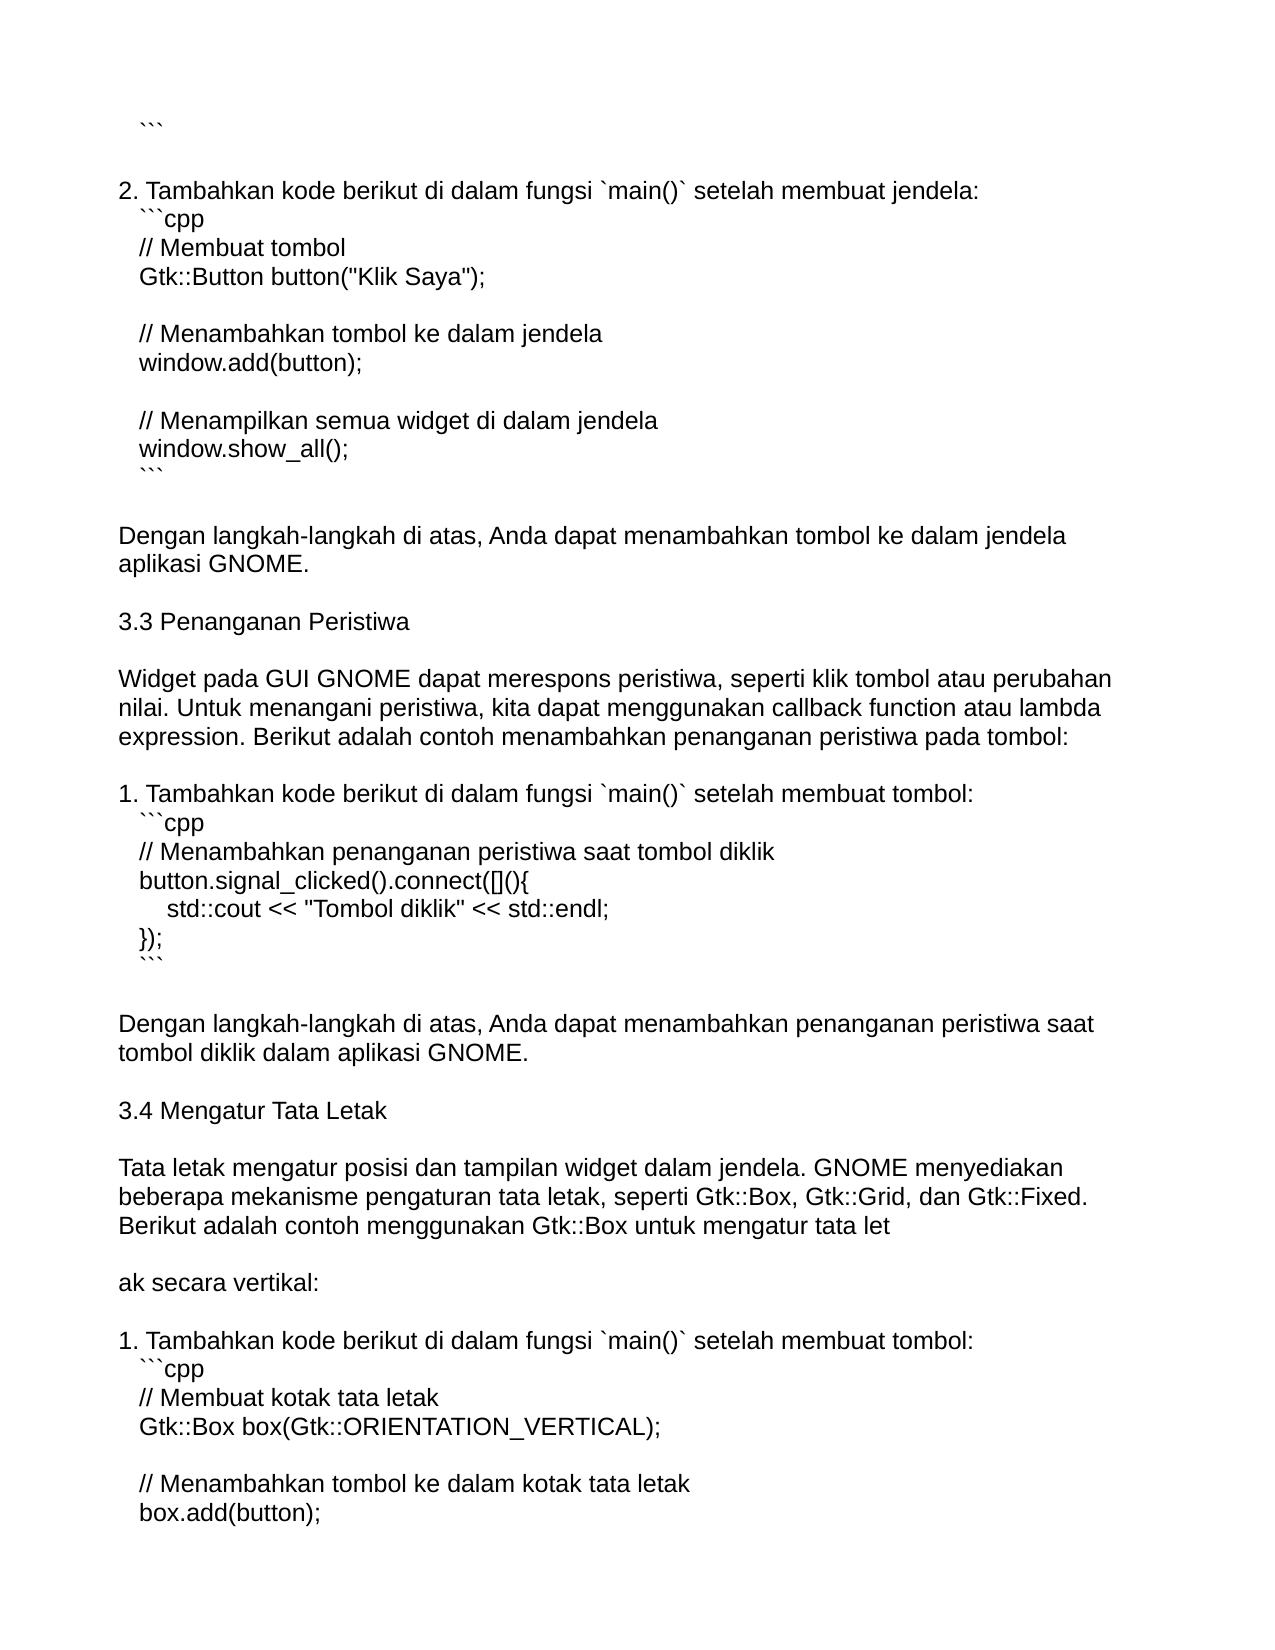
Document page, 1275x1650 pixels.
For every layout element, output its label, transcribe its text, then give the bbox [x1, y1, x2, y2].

text // Menampilkan semua widget di dalam jendela [118, 406, 1157, 434]
text // Menambahkan tombol ke dalam jendela [118, 319, 1157, 348]
text ``` [118, 118, 1157, 147]
text 1. Tambahkan kode berikut di dalam fungsi `main()` setelah membuat tombol: [118, 1326, 1157, 1354]
text // Menambahkan penanganan peristiwa saat tombol diklik [118, 837, 1157, 866]
text ```cpp [118, 808, 1157, 837]
text ```cpp [118, 204, 1157, 233]
text }); [118, 923, 1157, 952]
text Dengan langkah-langkah di atas, Anda dapat menambahkan penanganan peristiwa saat tombol diklik dalam aplikasi GNOME. [118, 1009, 1157, 1067]
text Widget pada GUI GNOME dapat merespons peristiwa, seperti klik tombol atau perubahan nilai. Untuk menangani peristiwa, kita dapat menggunakan callback function atau lambda expression. Berikut adalah contoh menambahkan penanganan peristiwa pada tombol: [118, 664, 1157, 751]
text 2. Tambahkan kode berikut di dalam fungsi `main()` setelah membuat jendela: [118, 176, 1157, 204]
text 3.4 Mengatur Tata Letak [118, 1096, 1157, 1124]
text window.add(button); [118, 348, 1157, 377]
text Tata letak mengatur posisi dan tampilan widget dalam jendela. GNOME menyediakan beberapa mekanisme pengaturan tata letak, seperti Gtk::Box, Gtk::Grid, dan Gtk::Fixed. Berikut adalah contoh menggunakan Gtk::Box untuk mengatur tata let [118, 1153, 1157, 1239]
text ``` [118, 463, 1157, 492]
text // Membuat tombol [118, 233, 1157, 262]
text Gtk::Box box(Gtk::ORIENTATION_VERTICAL); [118, 1412, 1157, 1441]
text ```cpp [118, 1354, 1157, 1383]
text Gtk::Button button("Klik Saya"); [118, 262, 1157, 291]
text std::cout << "Tombol diklik" << std::endl; [118, 894, 1157, 923]
text ak secara vertikal: [118, 1268, 1157, 1297]
text Dengan langkah-langkah di atas, Anda dapat menambahkan tombol ke dalam jendela aplikasi GNOME. [118, 521, 1157, 578]
text window.show_all(); [118, 434, 1157, 463]
text 3.3 Penanganan Peristiwa [118, 607, 1157, 636]
text // Menambahkan tombol ke dalam kotak tata letak [118, 1469, 1157, 1498]
text box.add(button); [118, 1498, 1157, 1527]
text button.signal_clicked().connect([](){ [118, 866, 1157, 894]
text 1. Tambahkan kode berikut di dalam fungsi `main()` setelah membuat tombol: [118, 779, 1157, 808]
text // Membuat kotak tata letak [118, 1383, 1157, 1412]
text ``` [118, 952, 1157, 981]
